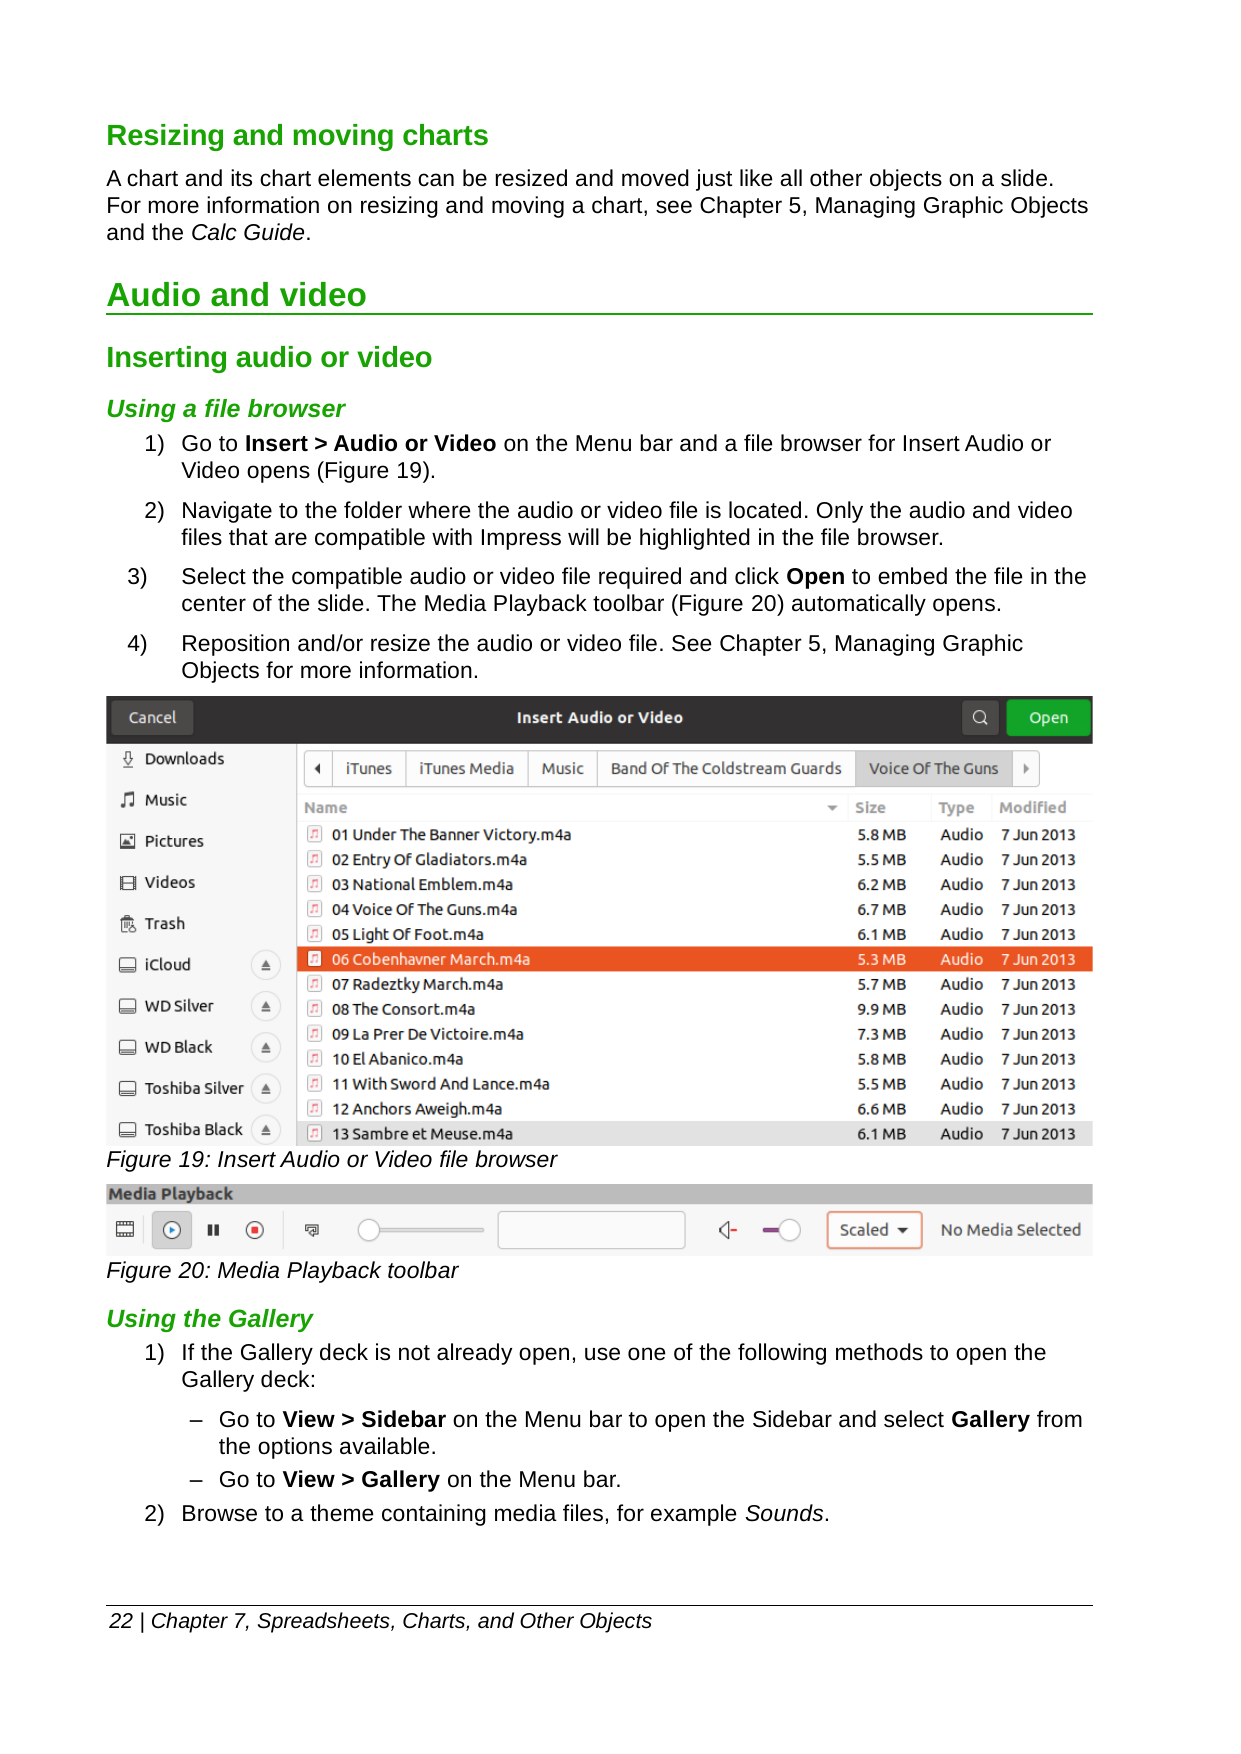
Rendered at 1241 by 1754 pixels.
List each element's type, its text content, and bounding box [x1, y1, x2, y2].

list Navigate to the folder where the audio or video file is located. Only the audio and video files that are compatible with Impress will be highlighted in the file browser. [164, 496, 1093, 550]
list Browse to a theme containing media files, for example Sounds. [164, 1499, 1093, 1526]
list Go to View > Gallery on the Menu bar. [189, 1466, 1093, 1493]
list Reposition and/or resize the audio or video file. See Chapter 5, Managing Graphic Objects for more information. [148, 629, 1093, 683]
subtitle Using the Gallery [106, 1304, 1093, 1333]
subtitle Audio and video [106, 274, 1093, 313]
subtitle Using a file browser [106, 394, 1093, 423]
list If the Gallery deck is not already open, use one of the following methods to open the Gallery deck: [164, 1339, 1093, 1393]
text Figure 20: Media Playback toolbar [106, 1256, 1093, 1283]
list Select the compatible audio or video file required and click Open to embed the file in the center of the slide. The Media Playback toolbar (Figure 20) automatically opens. [148, 563, 1093, 617]
text Figure 19: Insert Audio or Video file browser [106, 1146, 1093, 1172]
picture [106, 696, 1093, 1146]
list Go to View > Sidebar on the Menu bar to open the Sidebar and select Gallery from the options available. [189, 1405, 1093, 1459]
list Go to Insert > Audio or Video on the Menu bar and a file browser for Insert Audio or Video opens (Figure 19). [164, 429, 1093, 483]
subtitle Inserting audio or video [106, 340, 1093, 374]
picture [106, 1184, 1093, 1256]
text A chart and its chart elements can be resized and moved just like all other objects on a slide. For more information on resizing and moving a chart, see Chapter 5, Managing Graphic Objects and the Calc Guide. [106, 164, 1093, 245]
subtitle Resizing and moving charts [106, 118, 1093, 152]
